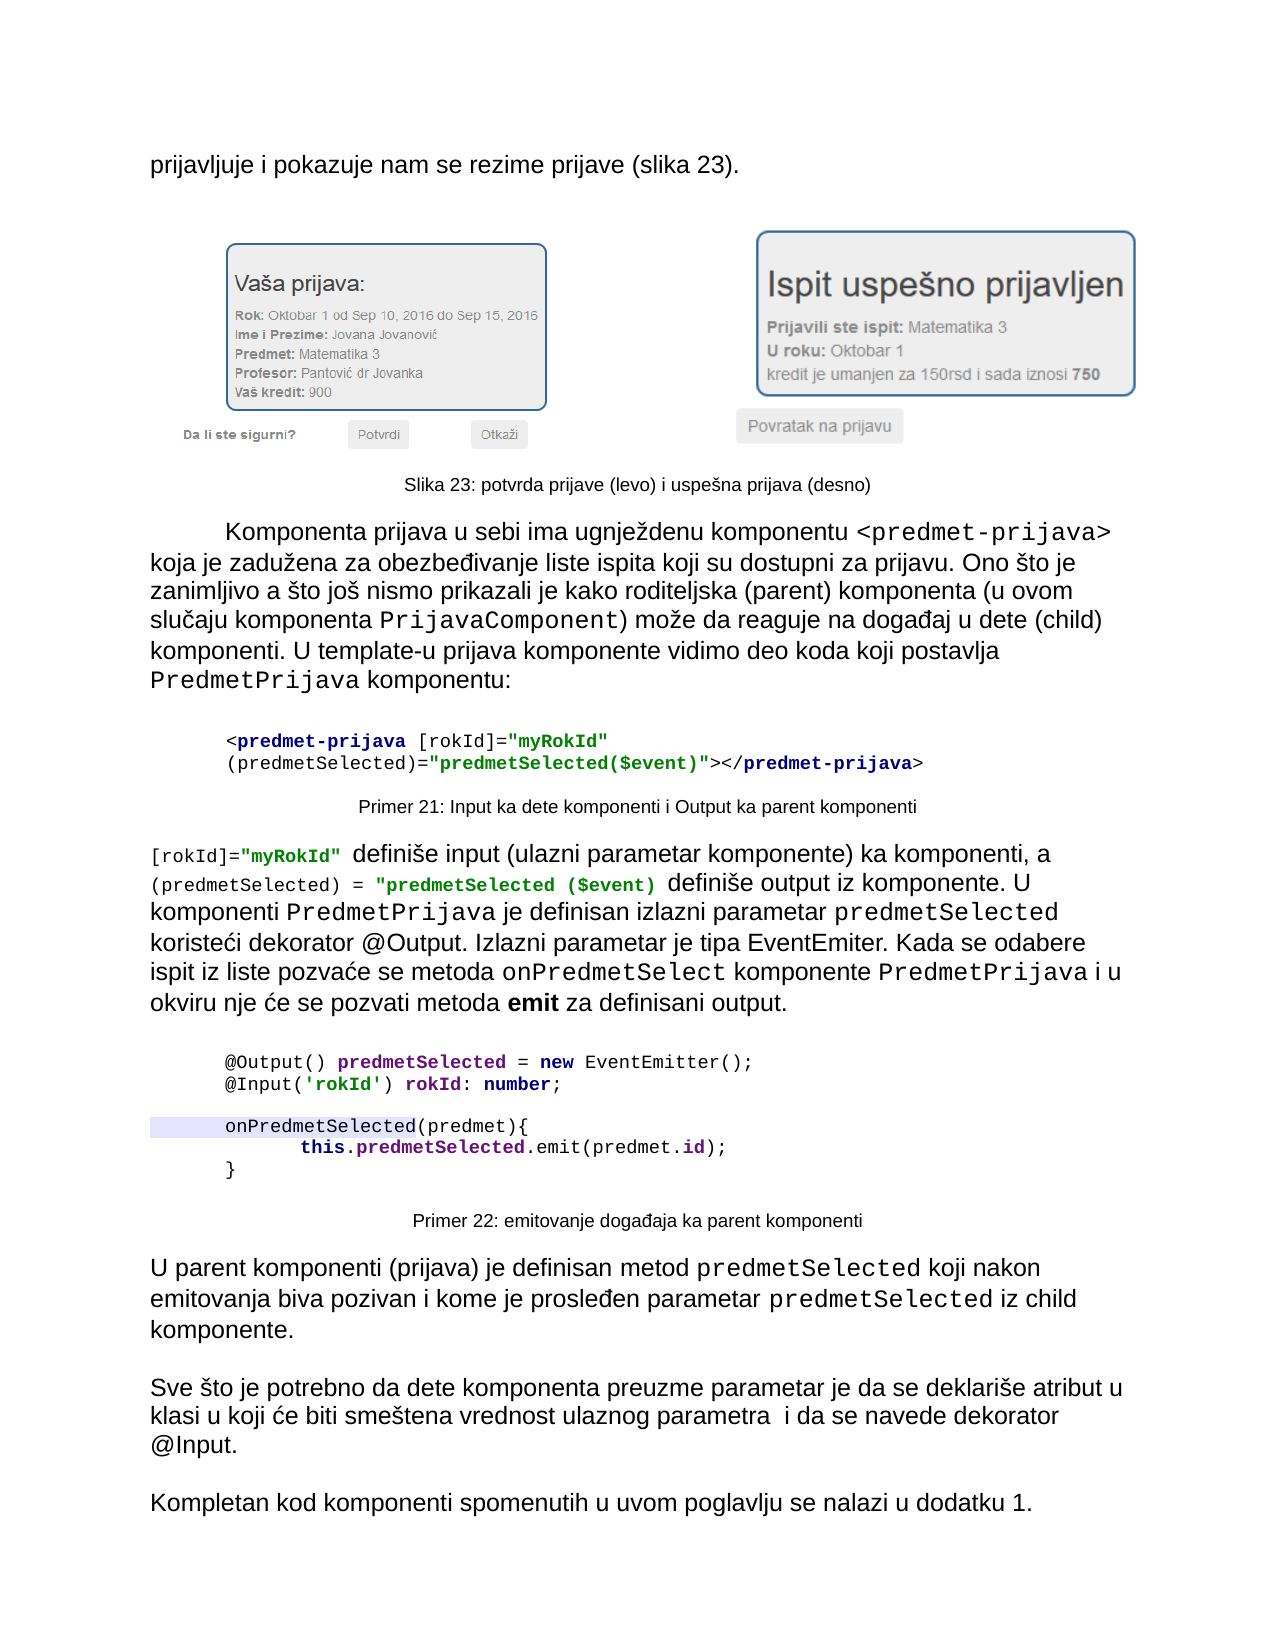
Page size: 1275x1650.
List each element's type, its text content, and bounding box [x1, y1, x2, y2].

text Primer 21: Input ka dete komponenti i Output ka parent komponenti [150, 796, 1125, 817]
text Slika 23: potvrda prijave (levo) i uspešna prijava (desno) [150, 473, 1125, 495]
text prijavljuje i pokazuje nam se rezime prijave (slika 23). [150, 150, 1125, 179]
text @Output() predmetSelected = new EventEmitter(); [150, 1045, 1125, 1074]
text U parent komponenti (prijava) je definisan metod predmetSelected koji nakon emitovanja biva pozivan i kome je prosleđen parametar predmetSelected iz child komponente. [150, 1253, 1125, 1344]
text this.predmetSelected.emit(predmet.id); [150, 1138, 1125, 1159]
picture [722, 207, 1170, 459]
text } [150, 1159, 1125, 1181]
text onPredmetSelected(predmet){ [150, 1117, 1125, 1138]
text @Input('rokId') rokId: number; [150, 1074, 1125, 1096]
text Sve što je potrebno da dete komponenta preuzme parametar je da se deklariše atribut u klasi u koji će biti smeštena vrednost ulaznog parametra i da se navede dekorator @Input. [150, 1373, 1125, 1459]
text [rokId]="myRokId" definiše input (ulazni parametar komponente) ka komponenti, a (predmetSelected) = "predmetSelected ($event) definiše output iz komponente. U komponenti PredmetPrijava je definisan izlazni parametar predmetSelected koristeći dekorator @Output. Izlazni parametar je tipa EventEmiter. Kada se odabere ispit iz liste pozvaće se metoda onPredmetSelect komponente PredmetPrijava i u okviru nje će se pozvati metoda emit za definisani output. [150, 839, 1125, 1017]
text Primer 22: emitovanje događaja ka parent komponenti [150, 1210, 1125, 1232]
text Kompletan kod komponenti spomenutih u uvom poglavlju se nalazi u dodatku 1. [150, 1488, 1125, 1516]
text Komponenta prijava u sebi ima ugnježdenu komponentu <predmet-prijava> koja je zadužena za obezbeđivanje liste ispita koji su dostupni za prijavu. Ono što je zanimljivo a što još nismo prikazali je kako roditeljska (parent) komponenta (u ovom slučaju komponenta PrijavaComponent) može da reaguje na događaj u dete (child) komponenti. U template-u prijava komponente vidimo deo koda koji postavlja PredmetPrijava komponentu: [150, 517, 1125, 696]
text <predmet-prijava [rokId]="myRokId" (predmetSelected)="predmetSelected($event)"></predmet-prijava> [150, 724, 1125, 775]
picture [163, 213, 581, 463]
